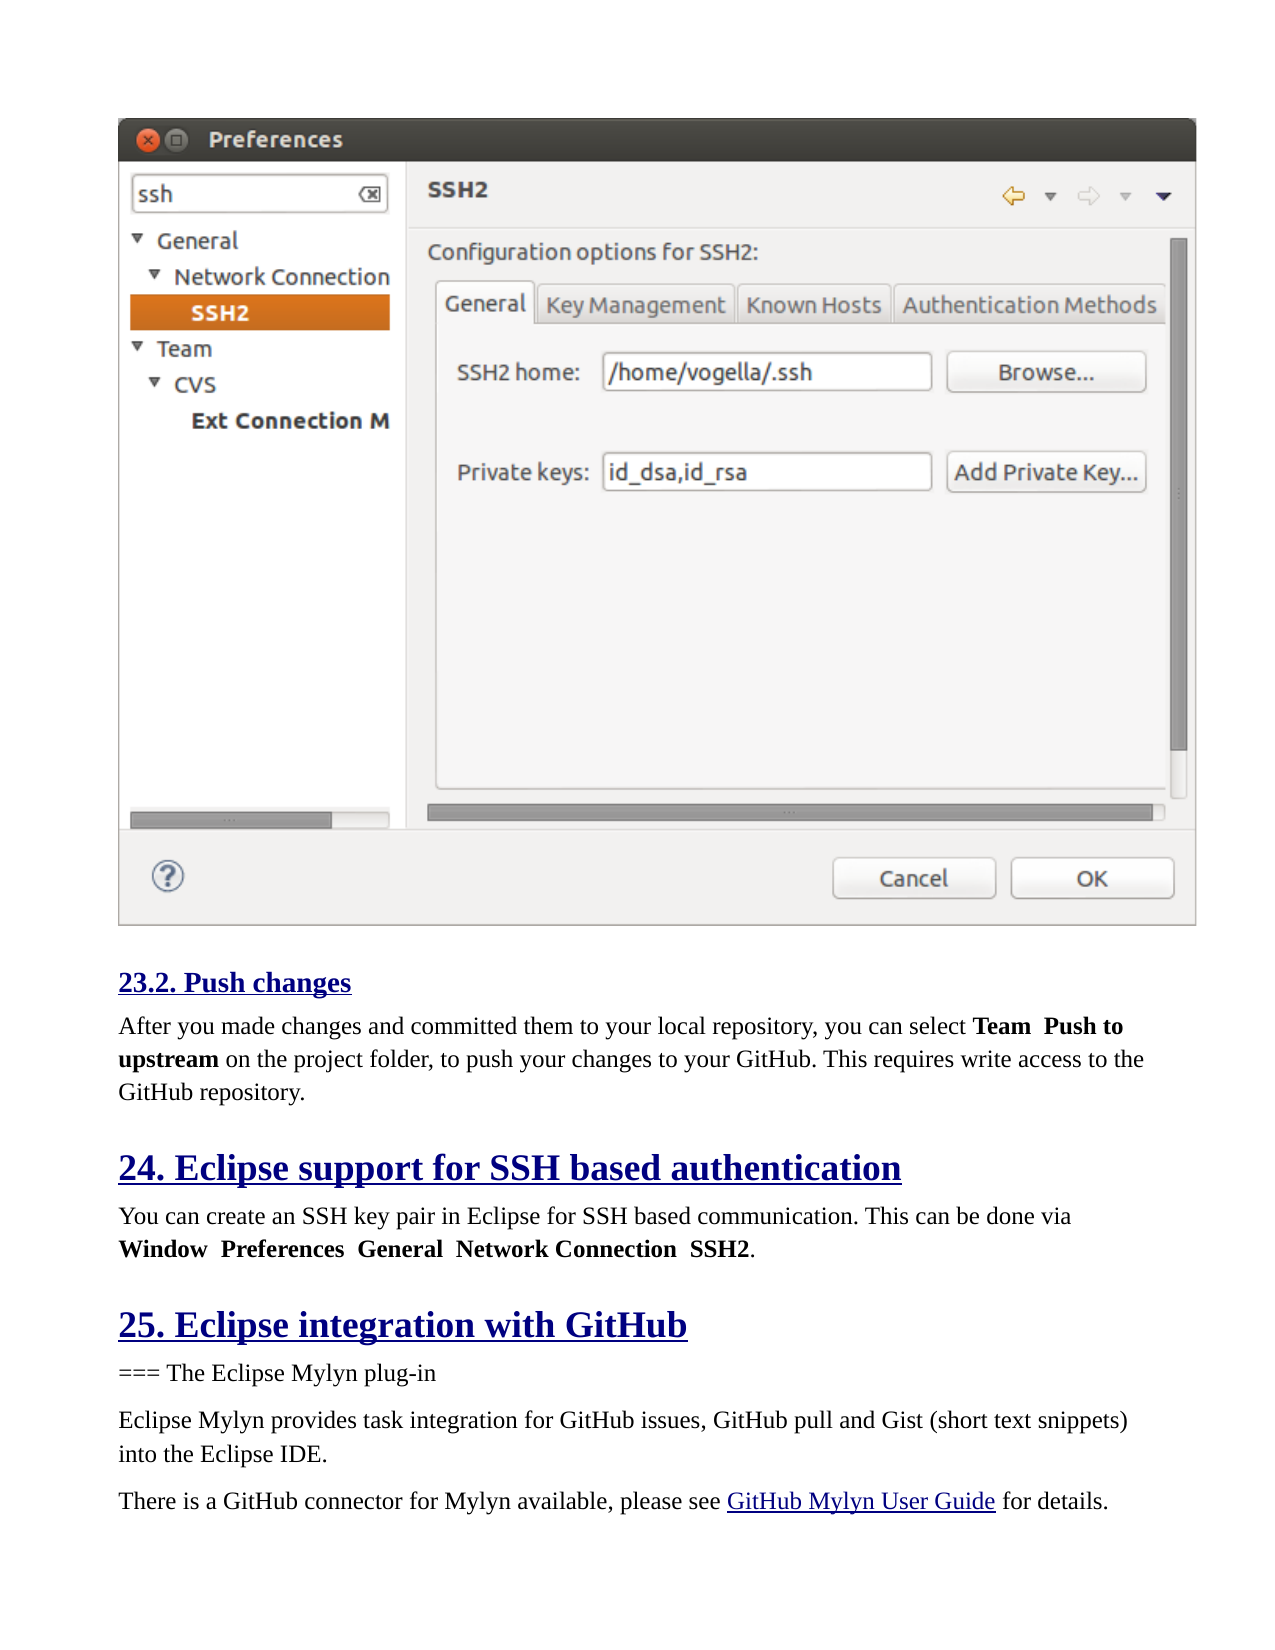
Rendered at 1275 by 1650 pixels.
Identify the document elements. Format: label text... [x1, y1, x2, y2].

picture [118, 118, 1197, 926]
text There is a GitHub connector for Mylyn available, please see GitHub Mylyn User Guide for details. [118, 1486, 1157, 1515]
text After you made changes and committed them to your local repository, you can select Team Push to upstream on the project folder, to push your changes to your GitHub. This requires write access to the GitHub repository. [118, 1011, 1157, 1106]
text Eclipse Mylyn provides task integration for GitHub issues, GitHub pull and Gist (short text snippets) into the Eclipse IDE. [118, 1406, 1157, 1467]
text === The Eclipse Mylyn plug-in [118, 1358, 1157, 1387]
subtitle 25. Eclipse integration with GitHub [118, 1302, 1157, 1346]
subtitle 23.2. Push changes [118, 965, 1157, 998]
text You can create an SSH key pair in Eclipse for SSH based communication. This can be done via Window Preferences General Network Connection SSH2. [118, 1201, 1157, 1263]
subtitle 24. Eclipse support for SSH based authentication [118, 1145, 1157, 1188]
